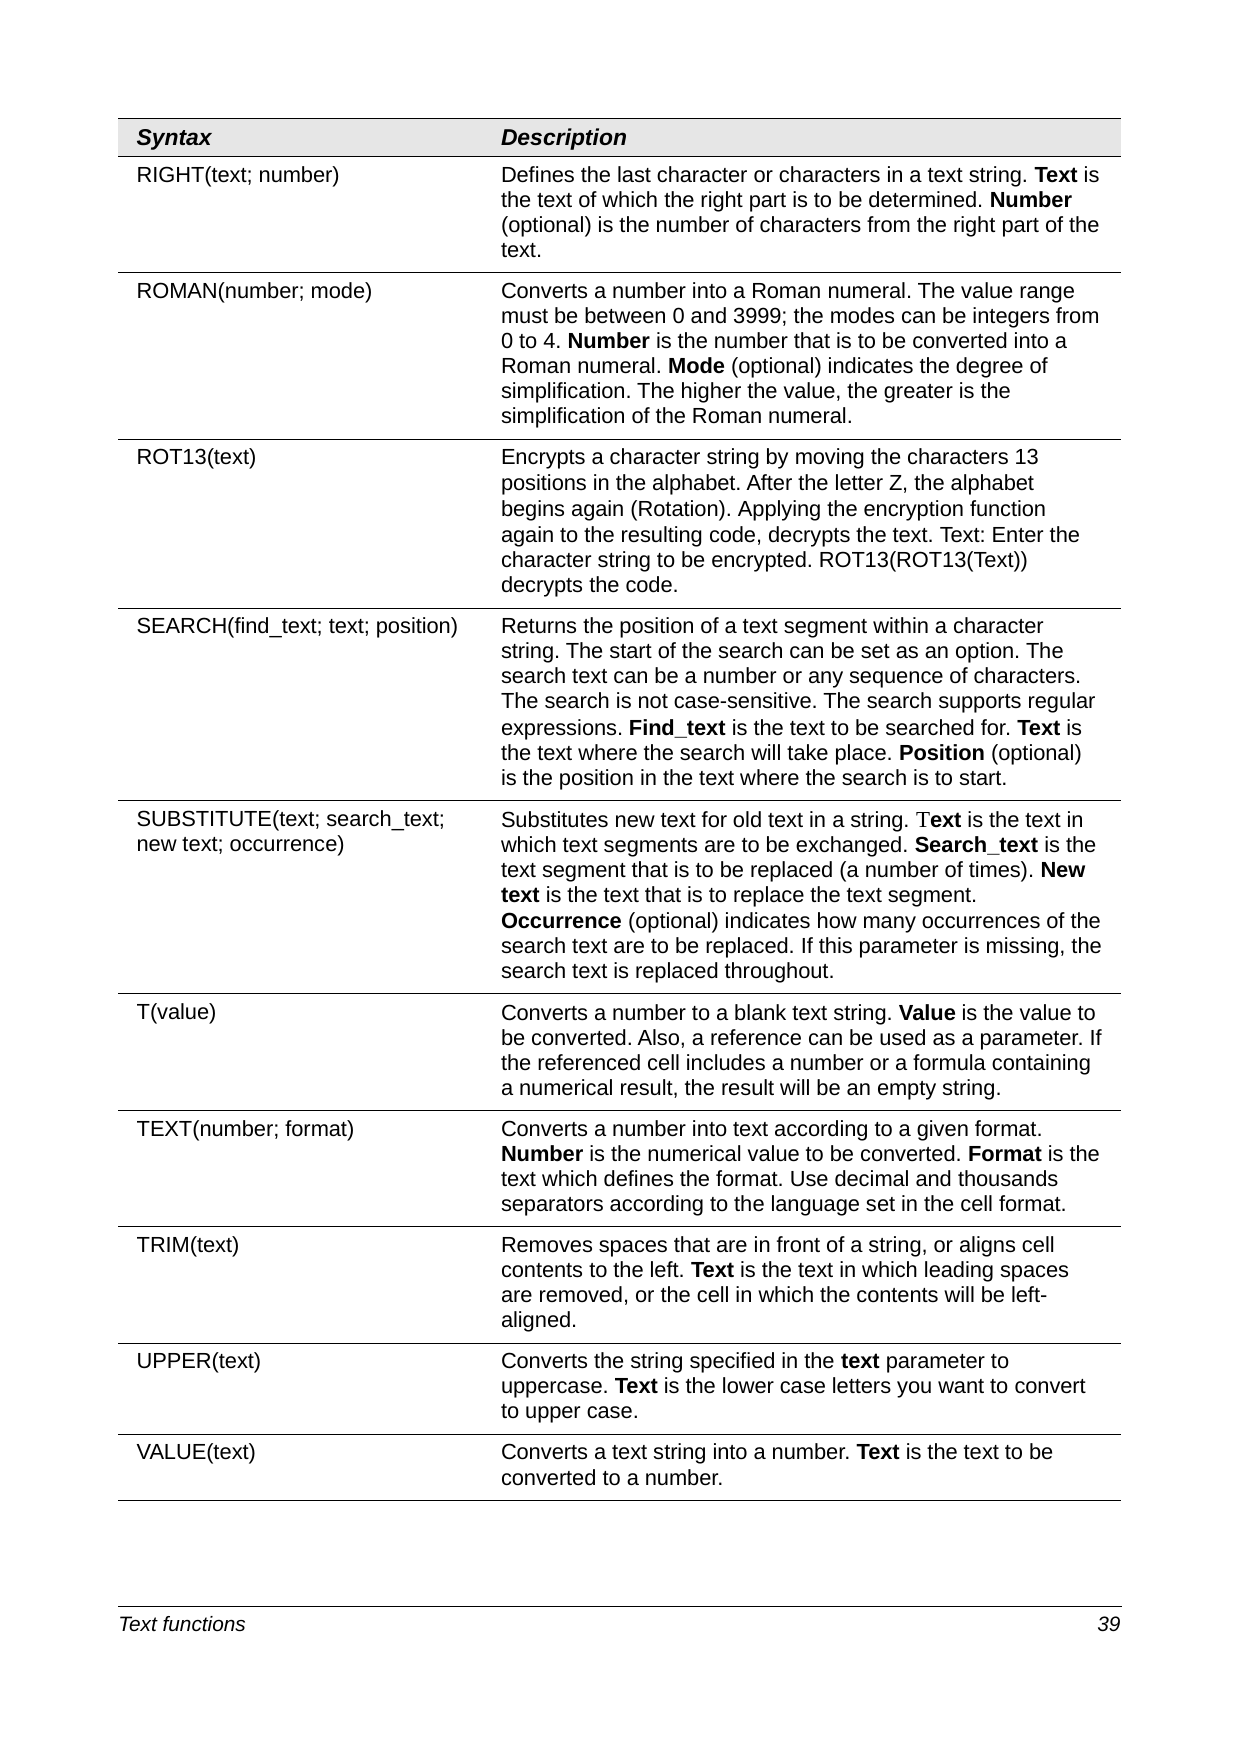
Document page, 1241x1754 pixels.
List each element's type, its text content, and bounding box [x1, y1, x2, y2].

table_header Description [483, 119, 1121, 156]
table_cell SEARCH(find_text; text; position) [118, 609, 483, 800]
table_cell UPPER(text) [118, 1344, 483, 1433]
table_cell Encrypts a character string by moving the characters 13 positions in the alphabet. After the letter Z, the alphabet begins again (Rotation). Applying the encryption function again to the resulting code, decrypts the text. Text: Enter the character string to be encrypted. ROT13(ROT13(Text)) decrypts the code. [483, 440, 1121, 607]
table_cell Substitutes new text for old text in a string. Text is the text in which text segments are to be exchanged. Search_text is the text segment that is to be replaced (a number of times). New text is the text that is to replace the text segment. Occurrence (optional) indicates how many occurrences of the search text are to be replaced. If this parameter is missing, the search text is replaced throughout. [483, 801, 1121, 993]
table_header Syntax [118, 119, 483, 156]
table_cell ROMAN(number; mode) [118, 273, 483, 438]
table_cell Converts the string specified in the text parameter to uppercase. Text is the lower case letters you want to convert to upper case. [483, 1344, 1121, 1433]
table_cell Converts a number to a blank text string. Value is the value to be converted. Also, a reference can be used as a parameter. If the referenced cell includes a number or a formula containing a numerical result, the result will be an empty string. [483, 994, 1121, 1110]
table_cell Converts a number into a Roman numeral. The value range must be between 0 and 3999; the modes can be integers from 0 to 4. Number is the number that is to be converted into a Roman numeral. Mode (optional) indicates the degree of simplification. The higher the value, the greater is the simplification of the Roman numeral. [483, 273, 1121, 438]
table_cell SUBSTITUTE(text; search_text; new text; occurrence) [118, 801, 483, 993]
table_cell Defines the last character or characters in a text string. Text is the text of which the right part is to be determined. Number (optional) is the number of characters from the right part of the text. [483, 157, 1121, 272]
table_cell ROT13(text) [118, 440, 483, 607]
table_cell TRIM(text) [118, 1227, 483, 1342]
table_cell T(value) [118, 994, 483, 1110]
table_cell Converts a number into text according to a given format. Number is the numerical value to be converted. Format is the text which defines the format. Use decimal and thousands separators according to the language set in the cell format. [483, 1111, 1121, 1226]
table_cell VALUE(text) [118, 1435, 483, 1499]
table_cell Removes spaces that are in front of a string, or aligns cell contents to the left. Text is the text in which leading spaces are removed, or the cell in which the contents will be left-aligned. [483, 1227, 1121, 1342]
table_cell Converts a text string into a number. Text is the text to be converted to a number. [483, 1435, 1121, 1499]
table_cell TEXT(number; format) [118, 1111, 483, 1226]
table_cell RIGHT(text; number) [118, 157, 483, 272]
table_cell Returns the position of a text segment within a character string. The start of the search can be set as an option. The search text can be a number or any sequence of characters. The search is not case-sensitive. The search supports regular expressions. Find_text is the text to be searched for. Text is the text where the search will take place. Position (optional) is the position in the text where the search is to start. [483, 609, 1121, 800]
